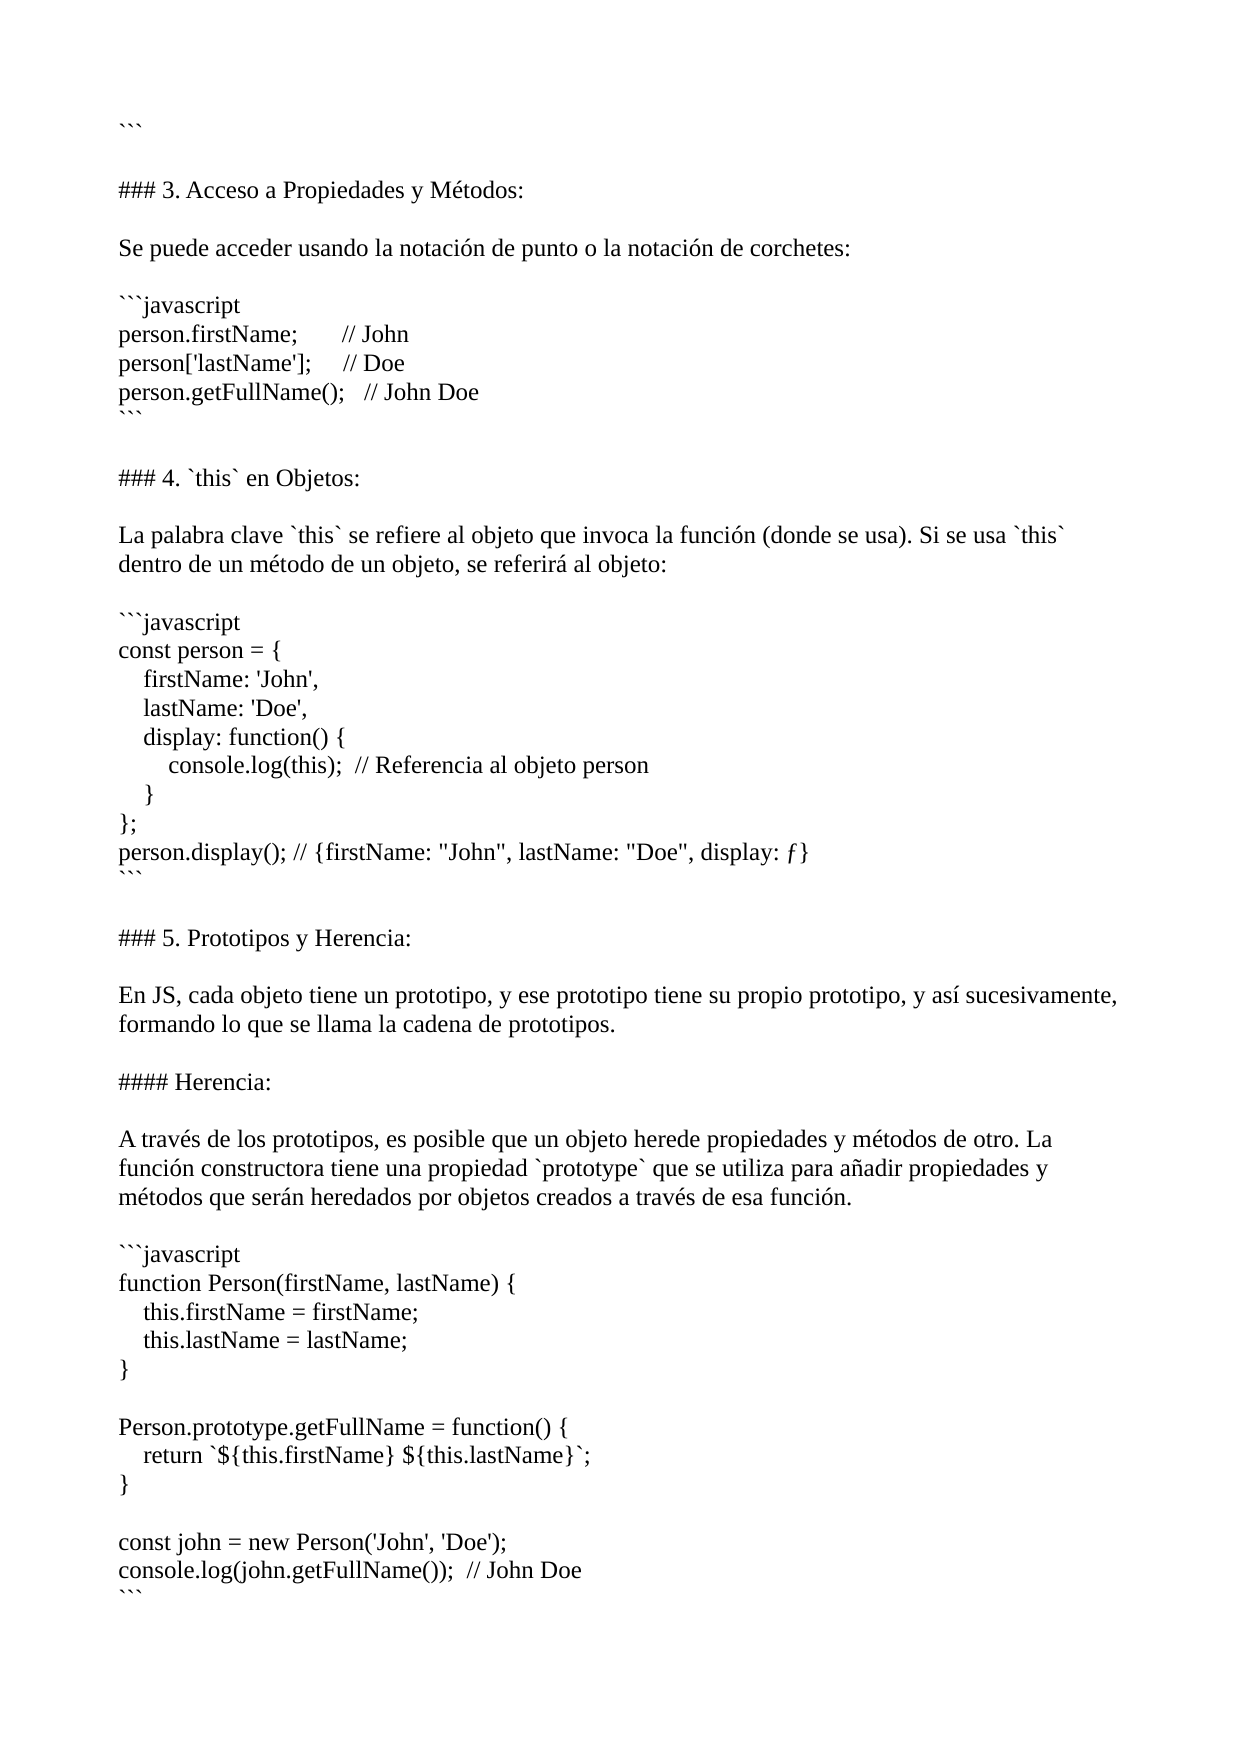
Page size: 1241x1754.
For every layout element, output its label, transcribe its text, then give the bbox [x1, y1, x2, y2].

text ``` ### 3. Acceso a Propiedades y Métodos: Se puede acceder usando la notación de punto o la notación de corchetes: ```javascript person.firstName; // John person['lastName']; // Doe person.getFullName(); // John Doe ``` ### 4. `this` en Objetos: La palabra clave `this` se refiere al objeto que invoca la función (donde se usa). Si se usa `this` dentro de un método de un objeto, se referirá al objeto: ```javascript const person = { firstName: 'John', lastName: 'Doe', display: function() { console.log(this); // Referencia al objeto person } }; person.display(); // {firstName: "John", lastName: "Doe", display: ƒ} ``` ### 5. Prototipos y Herencia: En JS, cada objeto tiene un prototipo, y ese prototipo tiene su propio prototipo, y así sucesivamente, formando lo que se llama la cadena de prototipos. #### Herencia: A través de los prototipos, es posible que un objeto herede propiedades y métodos de otro. La función constructora tiene una propiedad `prototype` que se utiliza para añadir propiedades y métodos que serán heredados por objetos creados a través de esa función. ```javascript function Person(firstName, lastName) { this.firstName = firstName; this.lastName = lastName; } Person.prototype.getFullName = function() { return `${this.firstName} ${this.lastName}`; } const john = new Person('John', 'Doe'); console.log(john.getFullName()); // John Doe ``` [118, 118, 1122, 1613]
